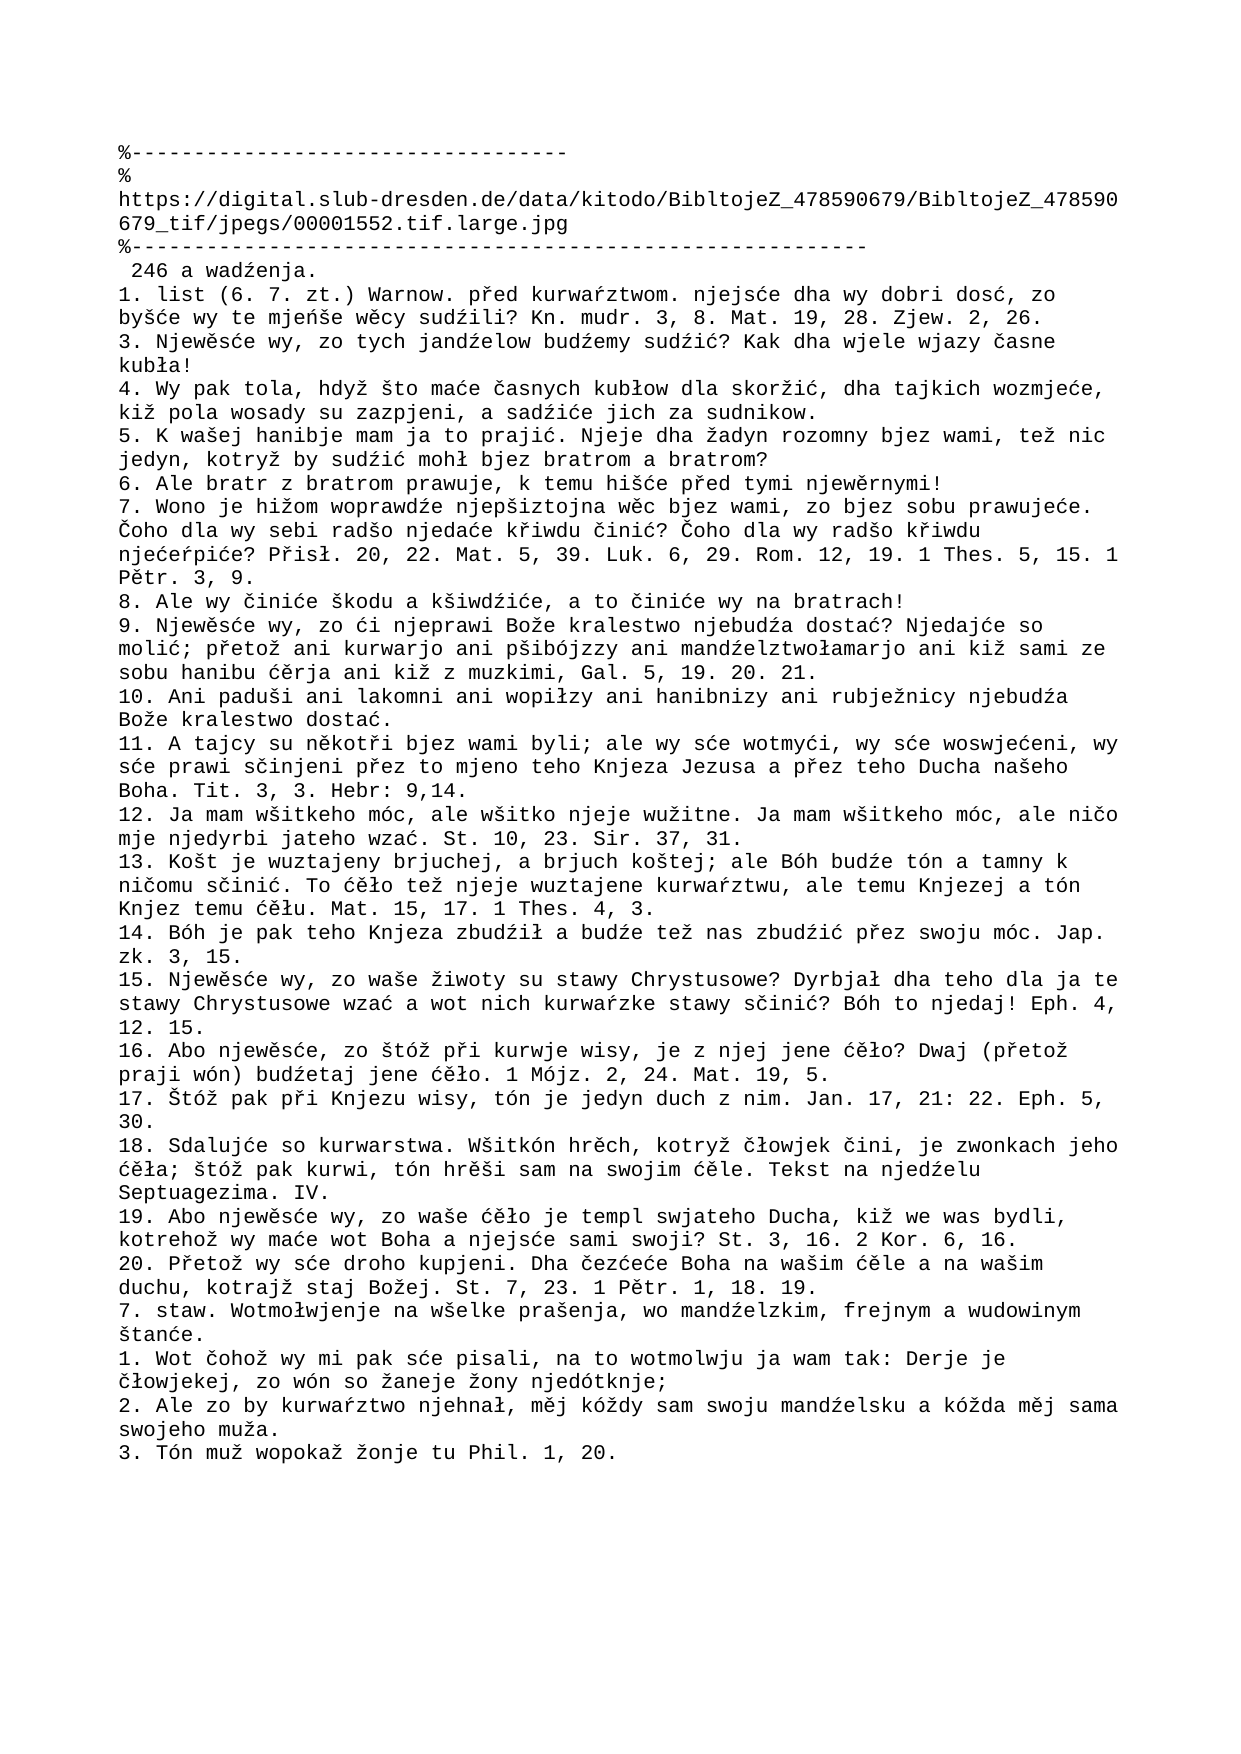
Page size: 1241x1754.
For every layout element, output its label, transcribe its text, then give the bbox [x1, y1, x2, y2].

text 3. Tón muž wopokaž žonje tu Phil. 1, 20. [118, 1442, 1122, 1466]
text 8. Ale wy činiće škodu a kšiwdźiće, a to činiće wy na bratrach! [118, 591, 1122, 615]
text 9. Njewěsće wy, zo ći njeprawi Bože kralestwo njebudźa dostać? Njedajće so molić; přetož ani kurwarjo ani pšibójzzy ani mandźelztwołamarjo ani kiž sami ze sobu hanibu ćěrja ani kiž z muzkimi, Gal. 5, 19. 20. 21. [118, 615, 1122, 686]
text 7. staw. Wotmołwjenje na wšelke prašenja, wo mandźelzkim, frejnym a wudowinym štanće. [118, 1300, 1122, 1348]
text 1. Wot čohož wy mi pak sće pisali, na to wotmolwju ja wam tak: Derje je čłowjekej, zo wón so žaneje žony njedótknje; [118, 1348, 1122, 1395]
text 246 a wadźenja. [118, 260, 1122, 284]
text 20. Přetož wy sće droho kupjeni. Dha čezćeće Boha na wašim ćěle a na wašim duchu, kotrajž staj Božej. St. 7, 23. 1 Pětr. 1, 18. 19. [118, 1253, 1122, 1300]
text 15. Njewěsće wy, zo waše žiwoty su stawy Chrystusowe? Dyrbjał dha teho dla ja te stawy Chrystusowe wzać a wot nich kurwaŕzke stawy sčinić? Bóh to njedaj! Eph. 4, 12. 15. [118, 969, 1122, 1040]
text 1. list (6. 7. zt.) Warnow. před kurwaŕztwom. njejsće dha wy dobri dosć, zo byšće wy te mjeńše wěcy sudźili? Kn. mudr. 3, 8. Mat. 19, 28. Zjew. 2, 26. [118, 284, 1122, 331]
text 13. Košt je wuztajeny brjuchej, a brjuch koštej; ale Bóh budźe tón a tamny k ničomu sčinić. To ćěło tež njeje wuztajene kurwaŕztwu, ale temu Knjezej a tón Knjez temu ćěłu. Mat. 15, 17. 1 Thes. 4, 3. [118, 851, 1122, 922]
text 6. Ale bratr z bratrom prawuje, k temu hišće před tymi njewěrnymi! [118, 473, 1122, 496]
text 11. A tajcy su někotři bjez wami byli; ale wy sće wotmyći, wy sće woswjećeni, wy sće prawi sčinjeni přez to mjeno teho Knjeza Jezusa a přez teho Ducha našeho Boha. Tit. 3, 3. Hebr: 9,14. [118, 733, 1122, 804]
text 12. Ja mam wšitkeho móc, ale wšitko njeje wužitne. Ja mam wšitkeho móc, ale ničo mje njedyrbi jateho wzać. St. 10, 23. Sir. 37, 31. [118, 804, 1122, 851]
text 4. Wy pak tola, hdyž što maće časnych kubłow dla skoržić, dha tajkich wozmjeće, kiž pola wosady su zazpjeni, a sadźiće jich za sudnikow. [118, 378, 1122, 426]
text 3. Njewěsće wy, zo tych jandźelow budźemy sudźić? Kak dha wjele wjazy časne kubła! [118, 331, 1122, 378]
text %----------------------------------------------------------- [118, 236, 1122, 260]
text 14. Bóh je pak teho Knjeza zbudźił a budźe tež nas zbudźić přez swoju móc. Jap. zk. 3, 15. [118, 922, 1122, 969]
text 10. Ani paduši ani lakomni ani wopiłzy ani hanibnizy ani rubježnicy njebudźa Bože kralestwo dostać. [118, 686, 1122, 733]
text % https://digital.slub-dresden.de/data/kitodo/BibltojeZ_478590679/BibltojeZ_478590679_tif/jpegs/00001552.tif.large.jpg [118, 165, 1122, 236]
text 18. Sdalujće so kurwarstwa. Wšitkón hrěch, kotryž čłowjek čini, je zwonkach jeho ćěła; štóž pak kurwi, tón hrěši sam na swojim ćěle. Tekst na njedźelu Septuagezima. IV. [118, 1135, 1122, 1206]
text 17. Štóž pak při Knjezu wisy, tón je jedyn duch z nim. Jan. 17, 21: 22. Eph. 5, 30. [118, 1088, 1122, 1135]
text 19. Abo njewěsće wy, zo waše ćěło je templ swjateho Ducha, kiž we was bydli, kotrehož wy maće wot Boha a njejsće sami swoji? St. 3, 16. 2 Kor. 6, 16. [118, 1206, 1122, 1253]
text 7. Wono je hižom woprawdźe njepšiztojna wěc bjez wami, zo bjez sobu prawujeće. Čoho dla wy sebi radšo njedaće křiwdu činić? Čoho dla wy radšo křiwdu njećeŕpiće? Přisł. 20, 22. Mat. 5, 39. Luk. 6, 29. Rom. 12, 19. 1 Thes. 5, 15. 1 Pětr. 3, 9. [118, 496, 1122, 591]
text 16. Abo njewěsće, zo štóž při kurwje wisy, je z njej jene ćěło? Dwaj (přetož praji wón) budźetaj jene ćěło. 1 Mójz. 2, 24. Mat. 19, 5. [118, 1040, 1122, 1088]
text 5. K wašej hanibje mam ja to prajić. Njeje dha žadyn rozomny bjez wami, tež nic jedyn, kotryž by sudźić mohł bjez bratrom a bratrom? [118, 426, 1122, 473]
text %----------------------------------- [118, 142, 1122, 165]
text 2. Ale zo by kurwaŕztwo njehnał, měj kóždy sam swoju mandźelsku a kóžda měj sama swojeho muža. [118, 1395, 1122, 1442]
